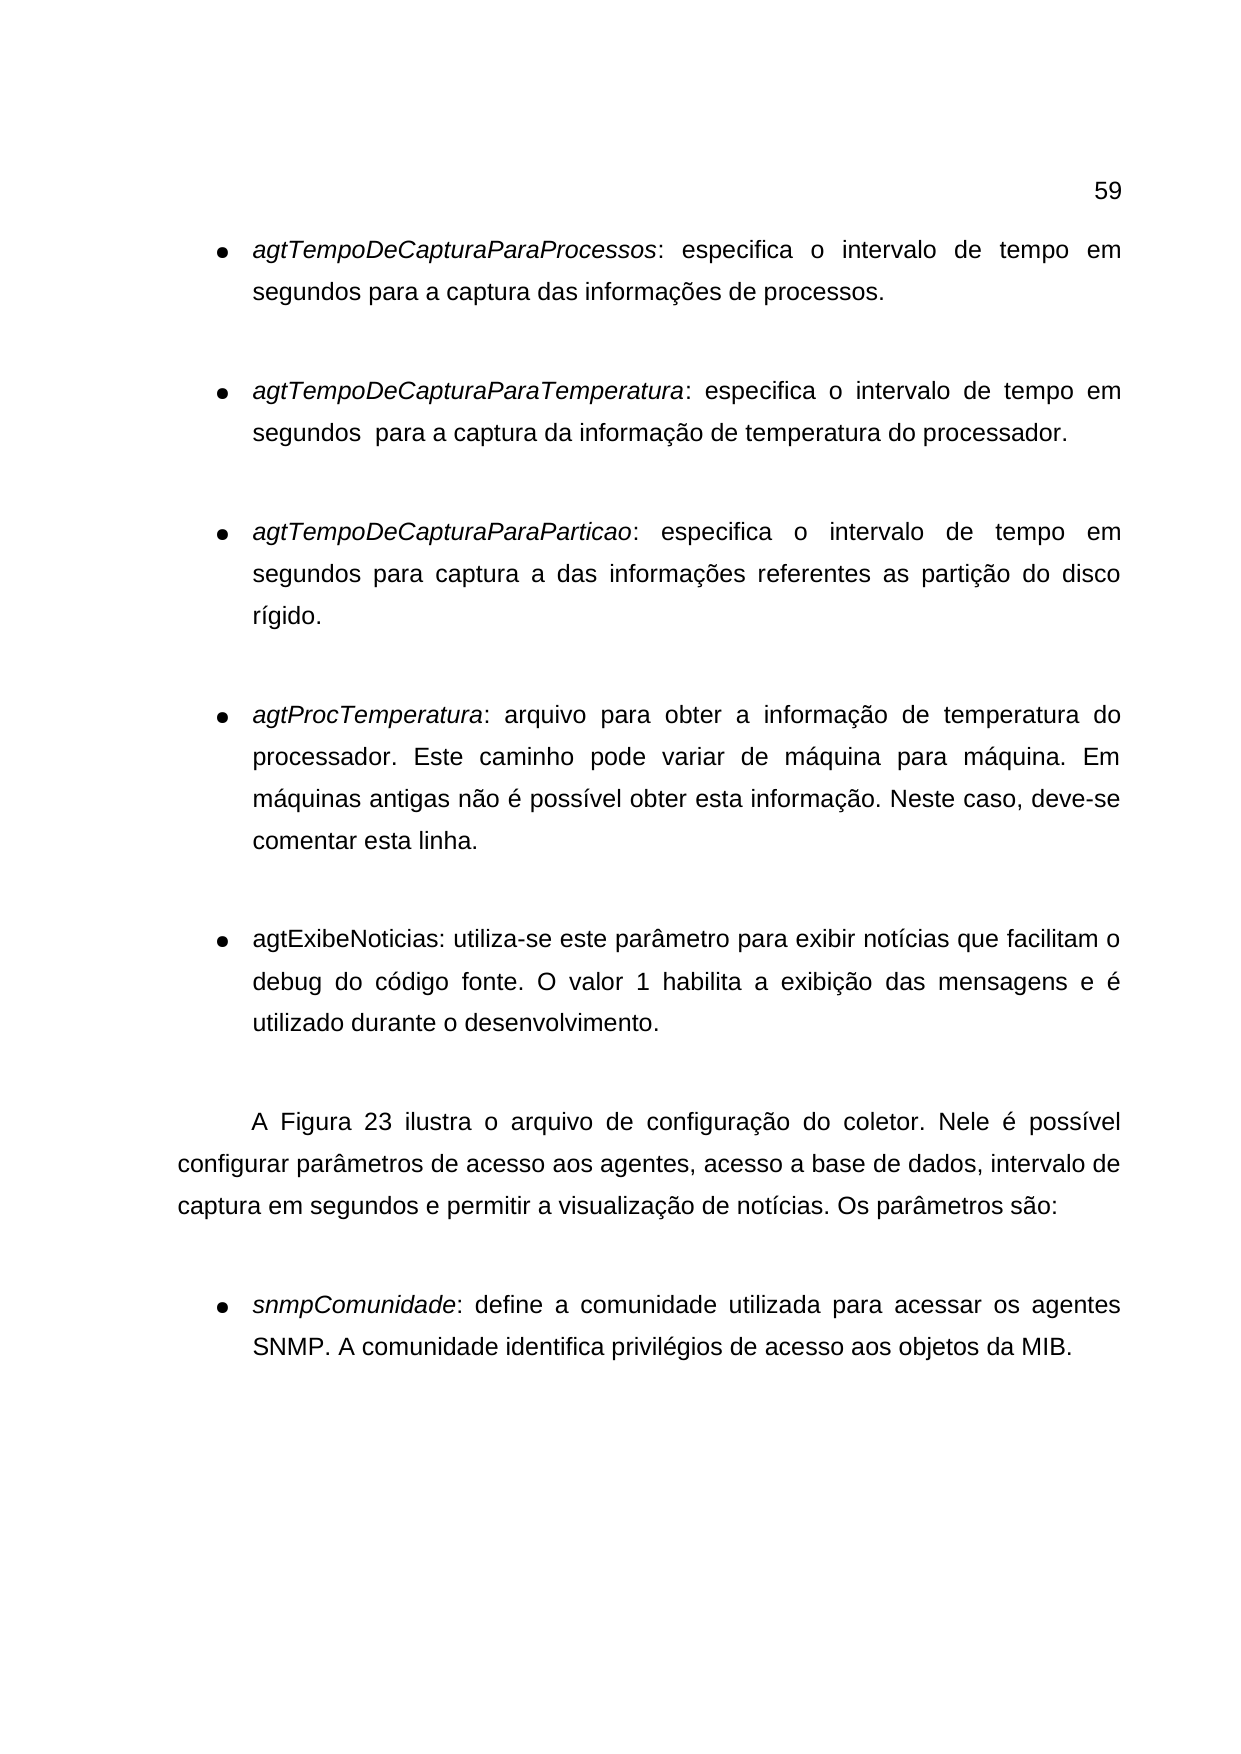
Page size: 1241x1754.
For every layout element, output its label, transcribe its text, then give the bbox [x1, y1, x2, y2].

list agtExibeNoticias: utiliza-se este parâmetro para exibir notícias que facilitam o debug do código fonte. O valor 1 habilita a exibição das mensagens e é utilizado durante o desenvolvimento. [215, 925, 1122, 1037]
list agtTempoDeCapturaParaProcessos: especifica o intervalo de tempo em segundos para a captura das informações de processos. [215, 236, 1122, 306]
list snmpComunidade: define a comunidade utilizada para acessar os agentes SNMP. A comunidade identifica privilégios de acesso aos objetos da MIB. [215, 1291, 1122, 1361]
list agtTempoDeCapturaParaParticao: especifica o intervalo de tempo em segundos para captura a das informações referentes as partição do disco rígido. [215, 518, 1122, 630]
list agtTempoDeCapturaParaTemperatura: especifica o intervalo de tempo em segundos para a captura da informação de temperatura do processador. [215, 377, 1122, 447]
list agtProcTemperatura: arquivo para obter a informação de temperatura do processador. Este caminho pode variar de máquina para máquina. Em máquinas antigas não é possível obter esta informação. Neste caso, deve-se comentar esta linha. [215, 701, 1122, 854]
text A Figura 23 ilustra o arquivo de configuração do coletor. Nele é possível configurar parâmetros de acesso aos agentes, acesso a base de dados, intervalo de captura em segundos e permitir a visualização de notícias. Os parâmetros são: [177, 1108, 1122, 1220]
